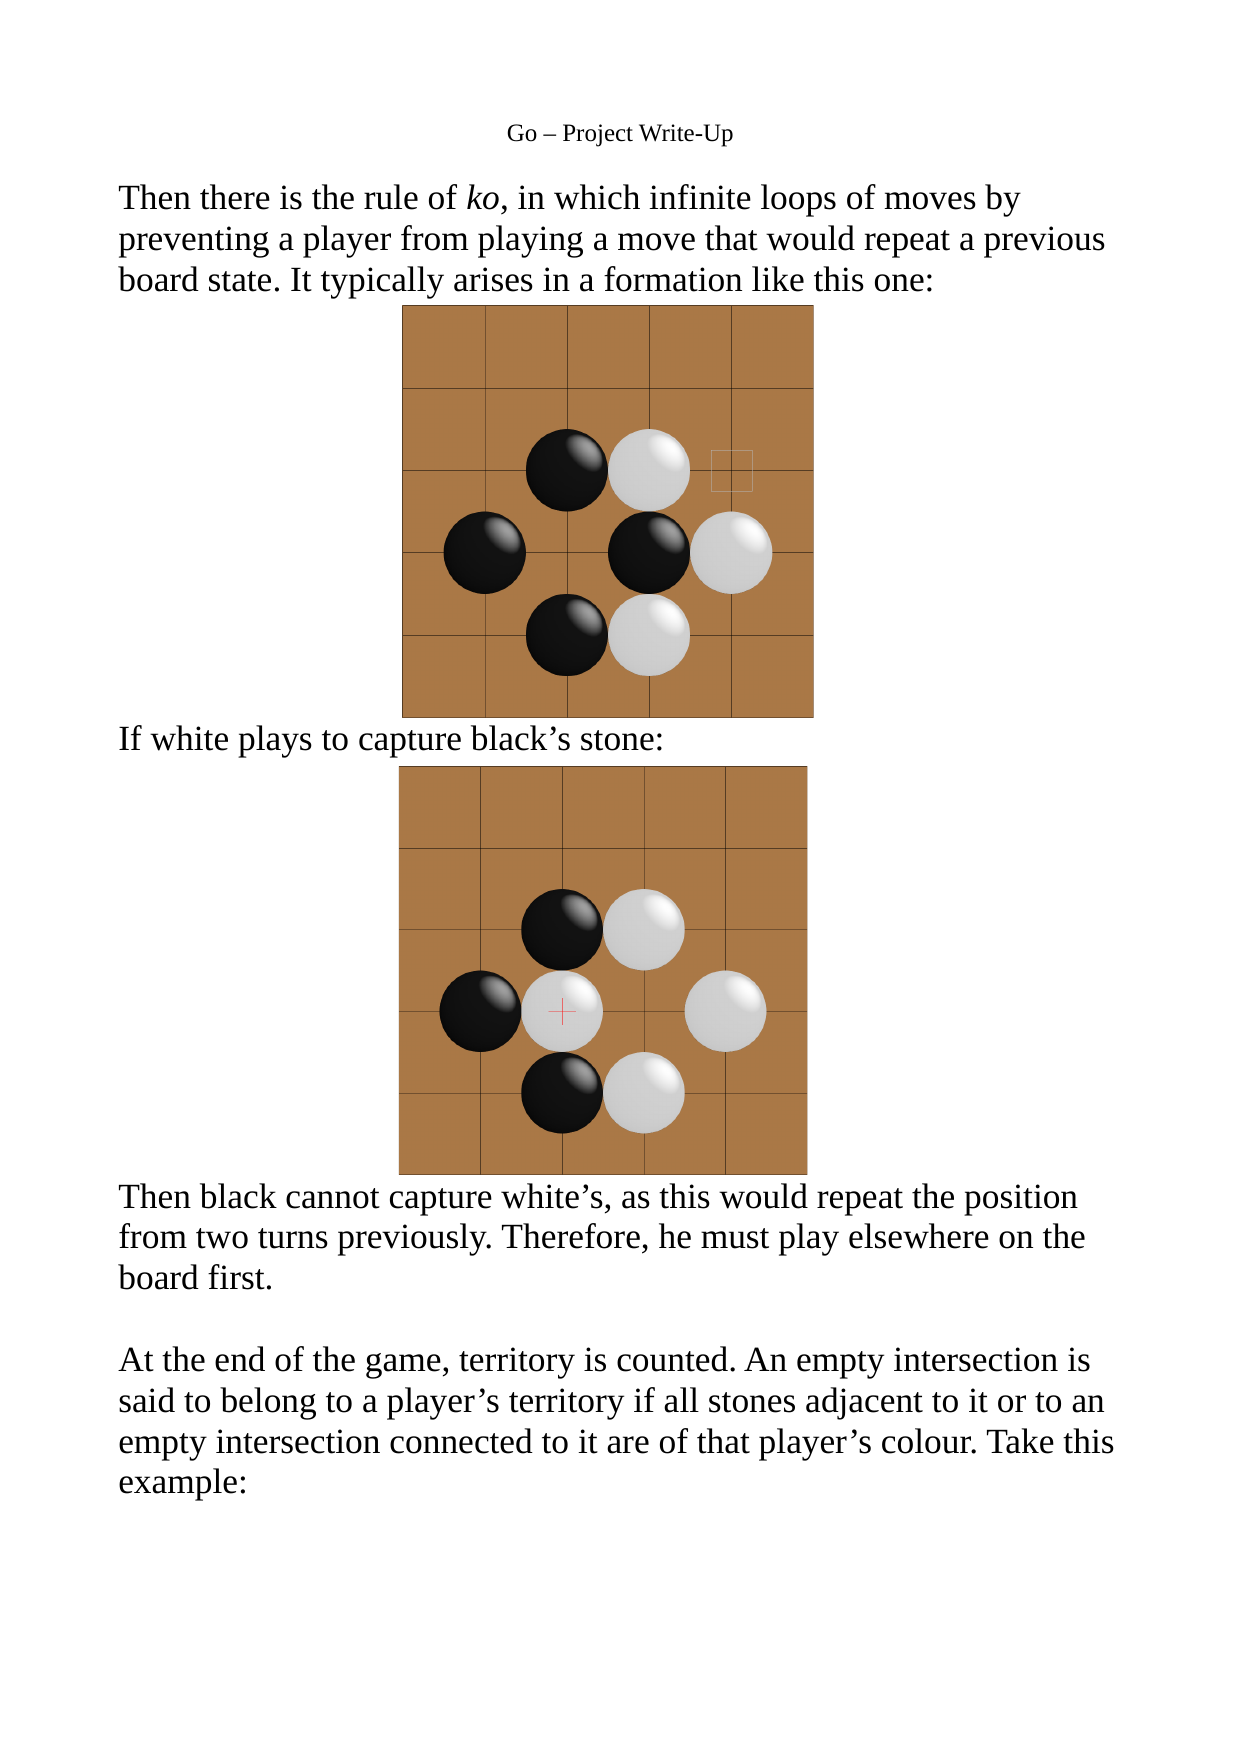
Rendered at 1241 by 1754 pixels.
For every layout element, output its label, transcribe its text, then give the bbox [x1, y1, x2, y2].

picture [402, 305, 814, 718]
text If white plays to capture black’s stone: [118, 299, 1122, 758]
text Then black cannot capture white’s, as this would repeat the position from two turns previously. Therefore, he must play elsewhere on the board first. [118, 758, 1122, 1297]
text Then there is the rule of ko, in which infinite loops of moves by preventing a player from playing a move that would repeat a previous board state. It typically arises in a formation like this one: [118, 176, 1122, 299]
text At the end of the game, territory is counted. An empty intersection is said to belong to a player’s territory if all stones adjacent to it or to an empty intersection connected to it are of that player’s colour. Take this example: [118, 1338, 1122, 1502]
picture [398, 766, 808, 1175]
